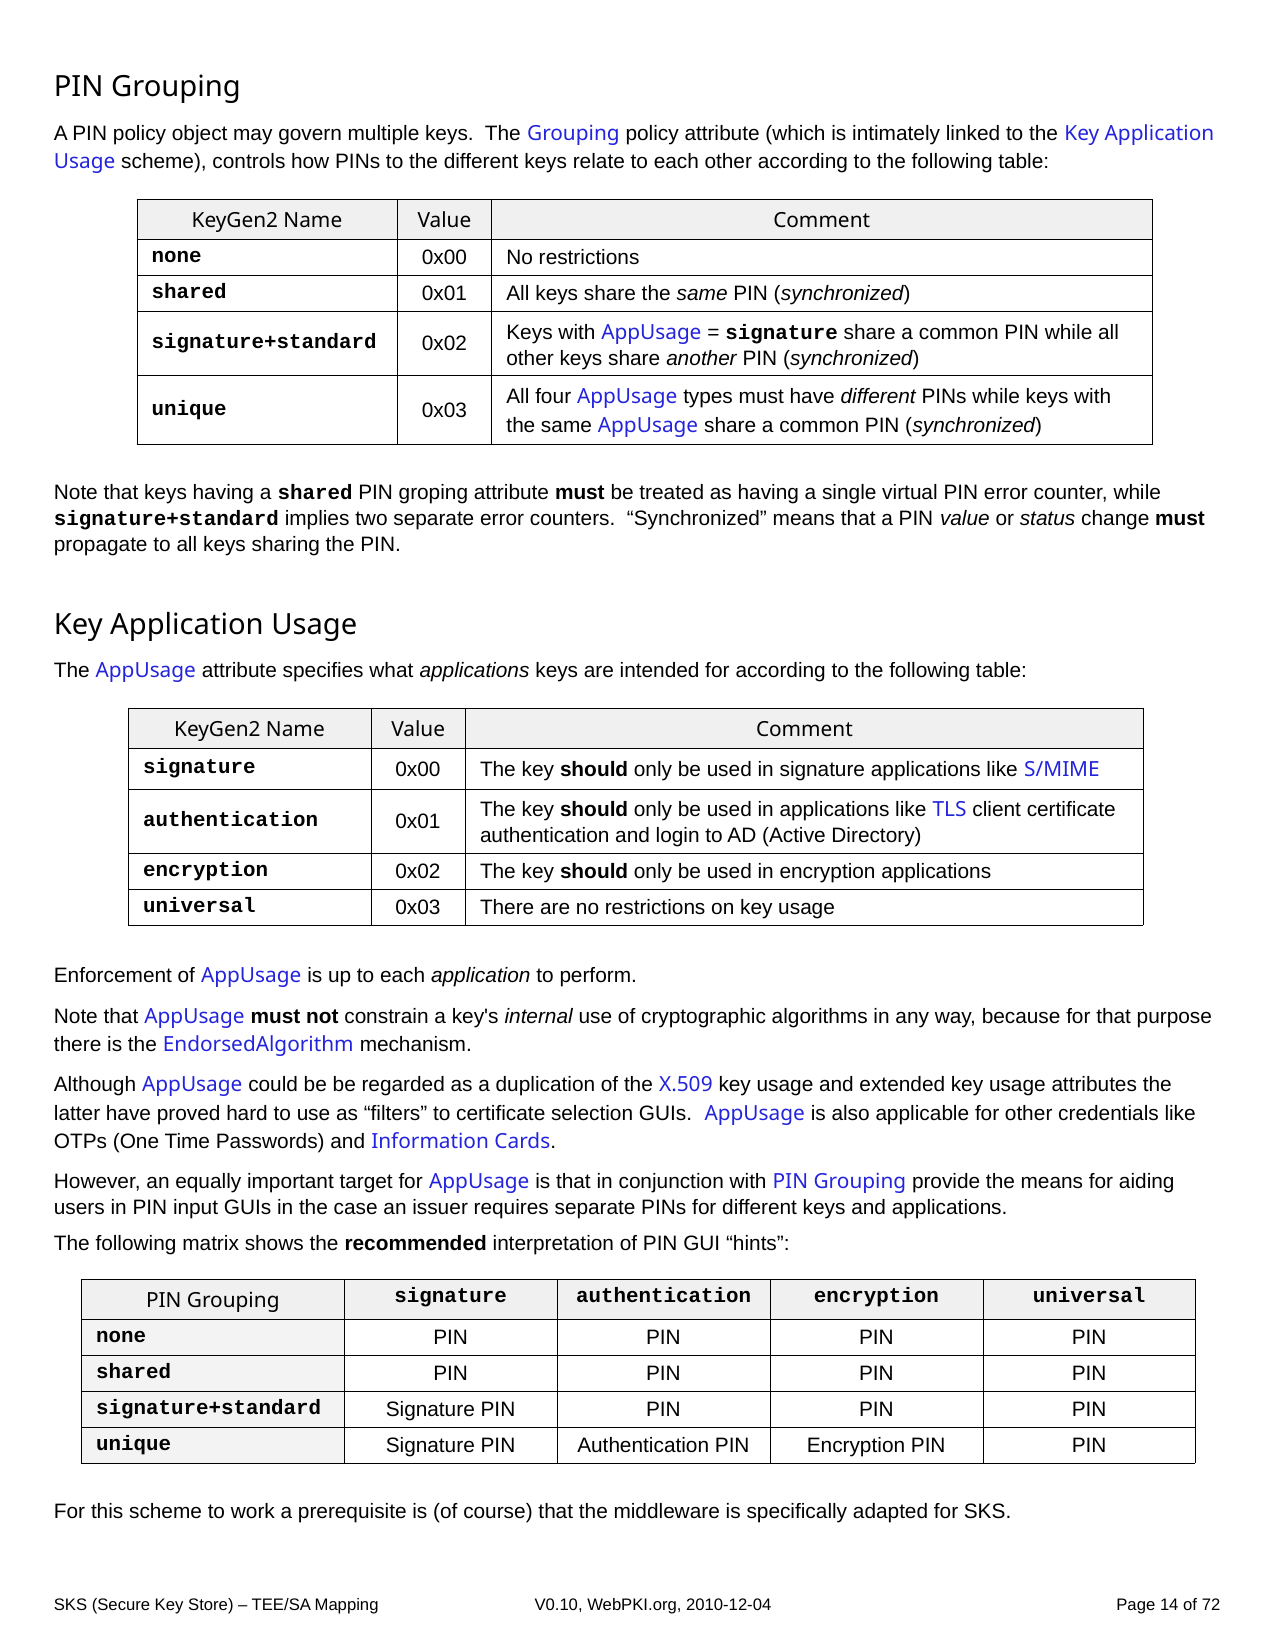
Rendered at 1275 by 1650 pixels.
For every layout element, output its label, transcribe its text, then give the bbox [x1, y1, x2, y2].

table_cell PIN [558, 1392, 770, 1427]
table_cell PIN [771, 1320, 983, 1355]
table_header signature [345, 1280, 557, 1319]
table_cell Signature PIN [345, 1392, 557, 1427]
table_cell 0x03 [372, 890, 465, 925]
table_header encryption [771, 1280, 983, 1319]
table_header authentication [558, 1280, 770, 1319]
table_cell PIN [558, 1320, 770, 1355]
table_cell Authentication PIN [558, 1428, 770, 1463]
text The following matrix shows the recommended interpretation of PIN GUI “hints”: [54, 1231, 1221, 1255]
table_cell signature+standard [82, 1392, 344, 1427]
text Note that AppUsage must not constrain a key's internal use of cryptographic algorithms in any way, because for that purpose there is the EndorsedAlgorithm mechanism. [54, 1001, 1221, 1058]
table_cell encryption [129, 854, 371, 889]
table_cell none [82, 1320, 344, 1355]
table_cell Keys with AppUsage = signature share a common PIN while all other keys share another PIN (synchronized) [492, 312, 1152, 375]
table_cell none [138, 240, 397, 275]
table_cell authentication [129, 790, 371, 853]
table_cell PIN [345, 1356, 557, 1391]
table_cell PIN [345, 1320, 557, 1355]
table_cell 0x01 [398, 276, 491, 311]
table_cell The key should only be used in signature applications like S/MIME [466, 749, 1143, 788]
table_header Comment [492, 200, 1152, 239]
table_cell unique [138, 376, 397, 444]
table_cell All keys share the same PIN (synchronized) [492, 276, 1152, 311]
text Note that keys having a shared PIN groping attribute must be treated as having a single virtual PIN error counter, while signature+standard implies two separate error counters. “Synchronized” means that a PIN value or status change must propagate to all keys sharing the PIN. [54, 480, 1221, 556]
subtitle Key Application Usage [54, 603, 1221, 643]
table_cell PIN [771, 1392, 983, 1427]
text However, an equally important target for AppUsage is that in conjunction with PIN Grouping provide the means for aiding users in PIN input GUIs in the case an issuer requires separate PINs for different keys and applications. [54, 1167, 1221, 1219]
table_cell PIN [984, 1320, 1195, 1355]
table_cell The key should only be used in encryption applications [466, 854, 1143, 889]
table_cell shared [138, 276, 397, 311]
text For this scheme to work a prerequisite is (of course) that the middleware is specifically adapted for SKS. [54, 1499, 1221, 1523]
subtitle PIN Grouping [54, 66, 1221, 105]
table_cell The key should only be used in applications like TLS client certificate authentication and login to AD (Active Directory) [466, 790, 1143, 853]
table_cell PIN [558, 1356, 770, 1391]
table_cell 0x00 [372, 749, 465, 788]
table_header Value [372, 709, 465, 748]
text Although AppUsage could be be regarded as a duplication of the X.509 key usage and extended key usage attributes the latter have proved hard to use as “filters” to certificate selection GUIs. AppUsage is also applicable for other credentials like OTPs (One Time Passwords) and Information Cards. [54, 1069, 1221, 1155]
text A PIN policy object may govern multiple keys. The Grouping policy attribute (which is intimately linked to the Key Application Usage scheme), controls how PINs to the different keys relate to each other according to the following table: [54, 118, 1221, 199]
table_cell 0x02 [398, 312, 491, 375]
text Enforcement of AppUsage is up to each application to perform. [54, 961, 1221, 989]
table_cell unique [82, 1428, 344, 1463]
table_cell signature [129, 749, 371, 788]
table_cell 0x00 [398, 240, 491, 275]
table_cell PIN [984, 1428, 1195, 1463]
table_cell PIN [771, 1356, 983, 1391]
table_cell 0x02 [372, 854, 465, 889]
table_cell There are no restrictions on key usage [466, 890, 1143, 925]
table_cell 0x03 [398, 376, 491, 444]
table_cell All four AppUsage types must have different PINs while keys with the same AppUsage share a common PIN (synchronized) [492, 376, 1152, 444]
table_header universal [984, 1280, 1195, 1319]
table_header Comment [466, 709, 1143, 748]
table_cell Encryption PIN [771, 1428, 983, 1463]
table_header KeyGen2 Name [138, 200, 397, 239]
table_cell PIN [984, 1392, 1195, 1427]
table_cell 0x01 [372, 790, 465, 853]
table_cell No restrictions [492, 240, 1152, 275]
table_cell universal [129, 890, 371, 925]
table_header Value [398, 200, 491, 239]
table_header PIN Grouping [82, 1280, 344, 1319]
text The AppUsage attribute specifies what applications keys are intended for according to the following table: [54, 655, 1221, 708]
table_cell Signature PIN [345, 1428, 557, 1463]
table_cell signature+standard [138, 312, 397, 375]
table_cell PIN [984, 1356, 1195, 1391]
table_cell shared [82, 1356, 344, 1391]
table_header KeyGen2 Name [129, 709, 371, 748]
